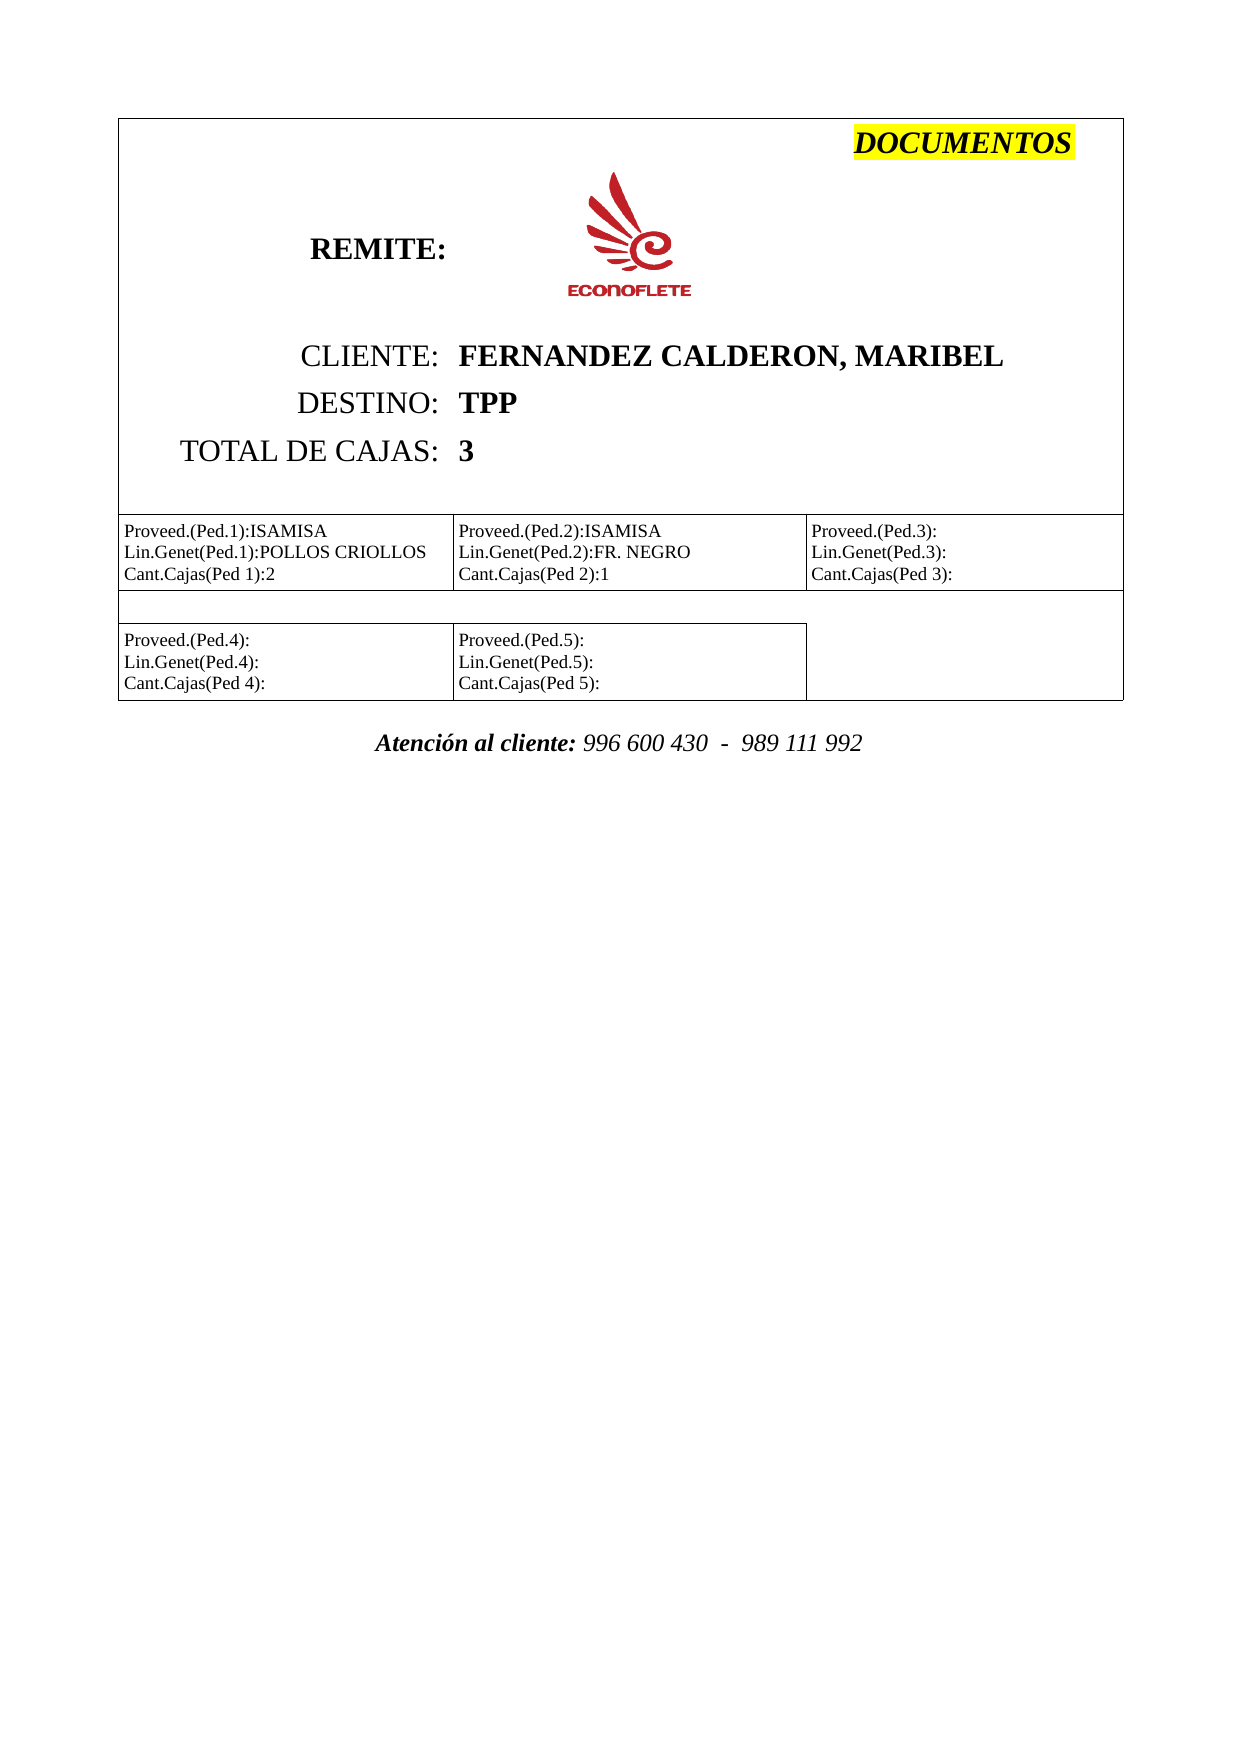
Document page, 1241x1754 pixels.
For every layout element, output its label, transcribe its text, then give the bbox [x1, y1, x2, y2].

table_cell CLIENTE: [119, 332, 453, 379]
table_cell Proveed.(Ped.4): Lin.Genet(Ped.4): Cant.Cajas(Ped 4): [119, 624, 453, 699]
table_cell [453, 474, 806, 514]
table_cell [806, 474, 1123, 514]
table_cell [119, 591, 453, 623]
table_cell Proveed.(Ped.1):ISAMISA Lin.Genet(Ped.1):POLLOS CRIOLLOS Cant.Cajas(Ped 1):2 [119, 515, 453, 590]
table_header [119, 119, 453, 166]
table_cell DESTINO: [119, 379, 453, 426]
table_cell [806, 166, 1123, 332]
table_cell Proveed.(Ped.2):ISAMISA Lin.Genet(Ped.2):FR. NEGRO Cant.Cajas(Ped 2):1 [454, 515, 806, 590]
table_header DOCUMENTOS [806, 119, 1123, 166]
table_cell [806, 591, 1123, 623]
table_cell TOTAL DE CAJAS: [119, 426, 453, 474]
table_cell 3 [453, 426, 1123, 474]
table_cell FERNANDEZ CALDERON, MARIBEL [453, 332, 1123, 379]
table_cell [453, 591, 806, 623]
table_cell [807, 623, 1123, 699]
table_cell REMITE: [119, 166, 453, 332]
table_header [453, 119, 806, 166]
picture [552, 171, 707, 297]
table_cell [806, 379, 1123, 426]
table_cell Proveed.(Ped.3): Lin.Genet(Ped.3): Cant.Cajas(Ped 3): [807, 515, 1123, 590]
text Atención al cliente: 996 600 430 - 989 111 992 [118, 728, 1122, 757]
table_cell Proveed.(Ped.5): Lin.Genet(Ped.5): Cant.Cajas(Ped 5): [454, 624, 806, 699]
table_cell TPP [453, 379, 806, 426]
table_cell [119, 474, 453, 514]
table_cell [453, 166, 806, 332]
